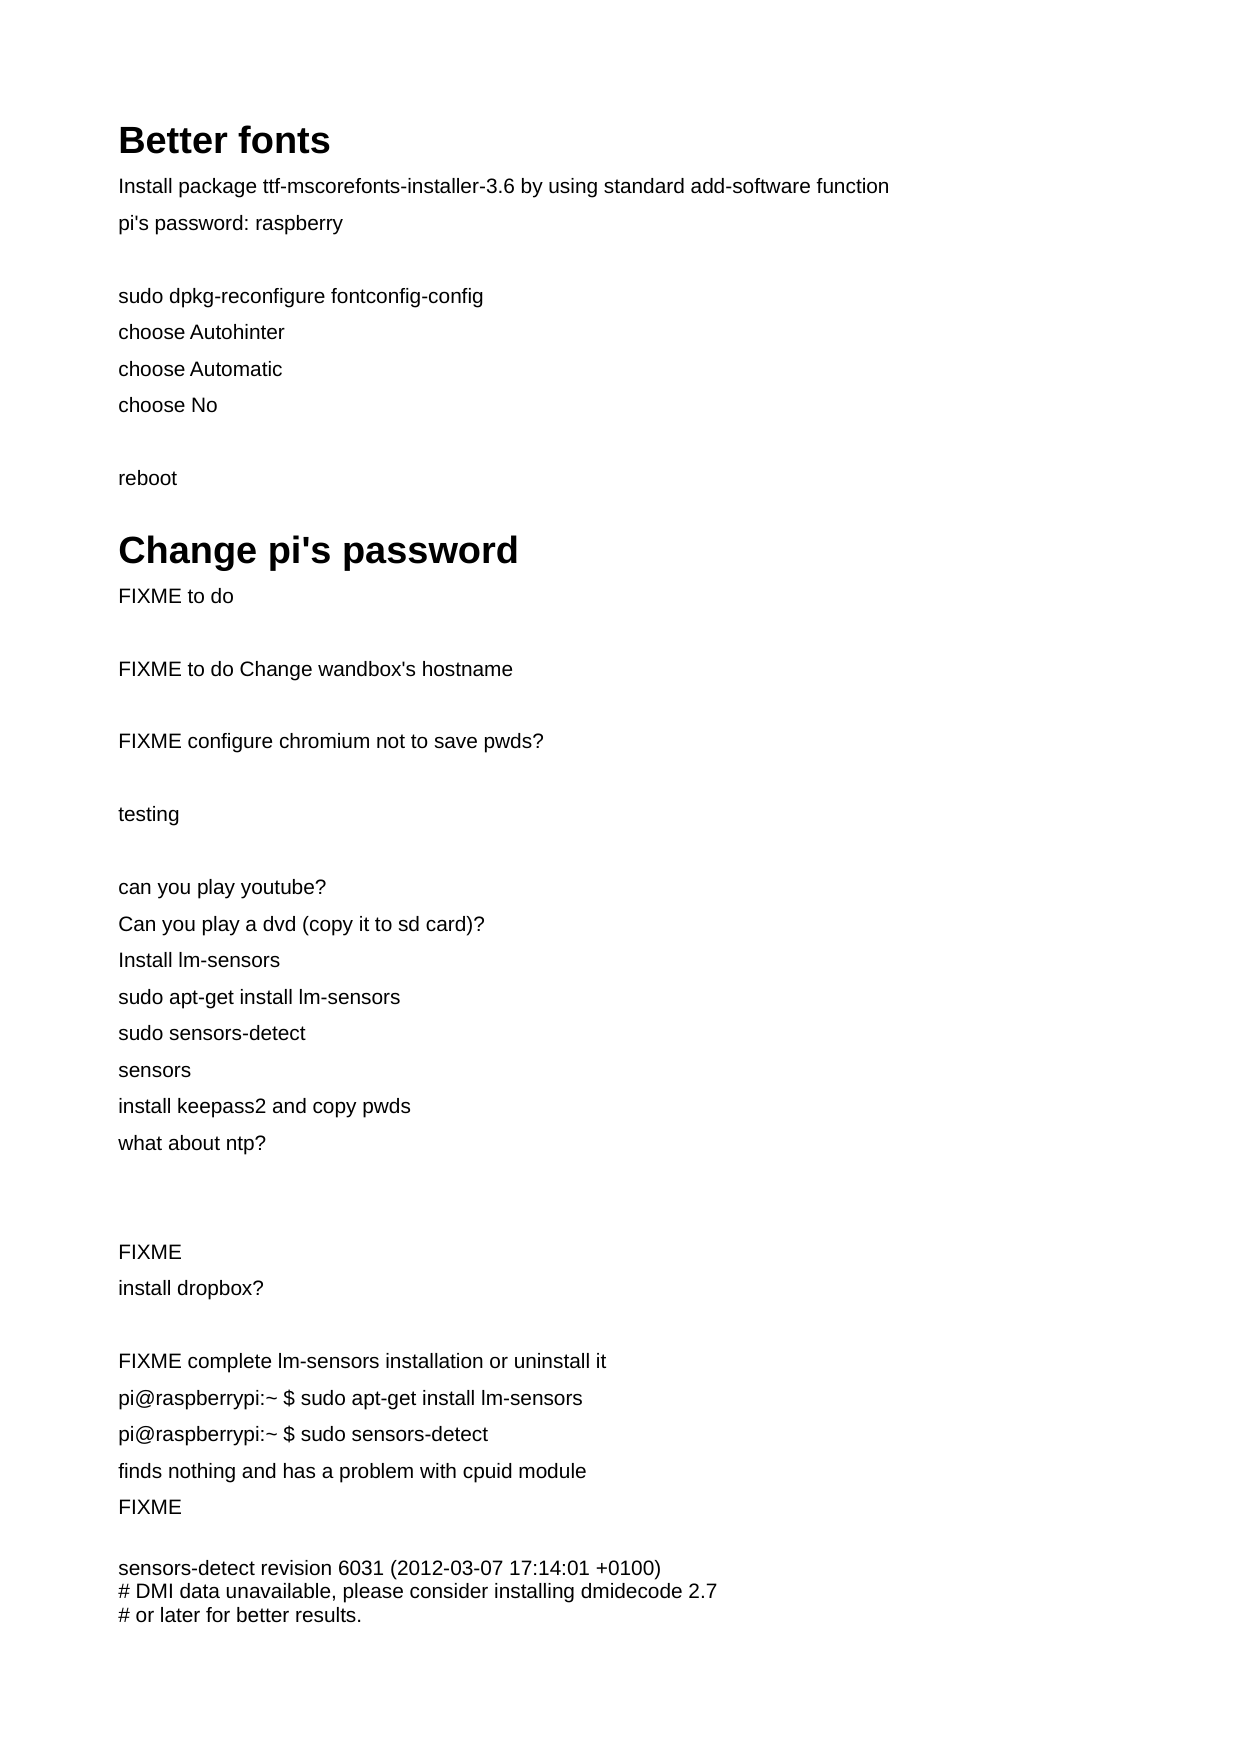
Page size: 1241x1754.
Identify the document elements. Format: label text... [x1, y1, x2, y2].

text choose Automatic [118, 357, 1122, 381]
text pi@raspberrypi:~ $ sudo sensors-detect [118, 1422, 1122, 1446]
text FIXME [118, 1240, 1122, 1264]
text what about ntp? [118, 1130, 1122, 1154]
text FIXME complete lm-sensors installation or uninstall it [118, 1349, 1122, 1373]
text can you play youtube? [118, 875, 1122, 899]
text reboot [118, 466, 1122, 490]
text Can you play a dvd (copy it to sd card)? [118, 912, 1122, 936]
text FIXME [118, 1495, 1122, 1519]
text Install package ttf-mscorefonts-installer-3.6 by using standard add-software function [118, 174, 1122, 198]
text FIXME configure chromium not to save pwds? [118, 729, 1122, 753]
text FIXME to do Change wandbox's hostname [118, 656, 1122, 680]
text install dropbox? [118, 1276, 1122, 1300]
text Install lm-sensors [118, 948, 1122, 972]
subtitle Change pi's password [118, 527, 1122, 571]
text install keepass2 and copy pwds [118, 1094, 1122, 1118]
text sudo dpkg-reconfigure fontconfig-config [118, 284, 1122, 308]
text sensors-detect revision 6031 (2012-03-07 17:14:01 +0100) # DMI data unavailable, please consider installing dmidecode 2.7 # or later for better results. [118, 1531, 1122, 1627]
text finds nothing and has a problem with cpuid module [118, 1458, 1122, 1482]
text pi's password: raspberry [118, 211, 1122, 235]
subtitle Better fonts [118, 118, 1122, 162]
text FIXME to do [118, 583, 1122, 607]
text pi@raspberrypi:~ $ sudo apt-get install lm-sensors [118, 1386, 1122, 1409]
text sensors [118, 1057, 1122, 1081]
text sudo apt-get install lm-sensors [118, 984, 1122, 1008]
text sudo sensors-detect [118, 1021, 1122, 1045]
text choose No [118, 393, 1122, 417]
text choose Autohinter [118, 320, 1122, 344]
text testing [118, 802, 1122, 826]
